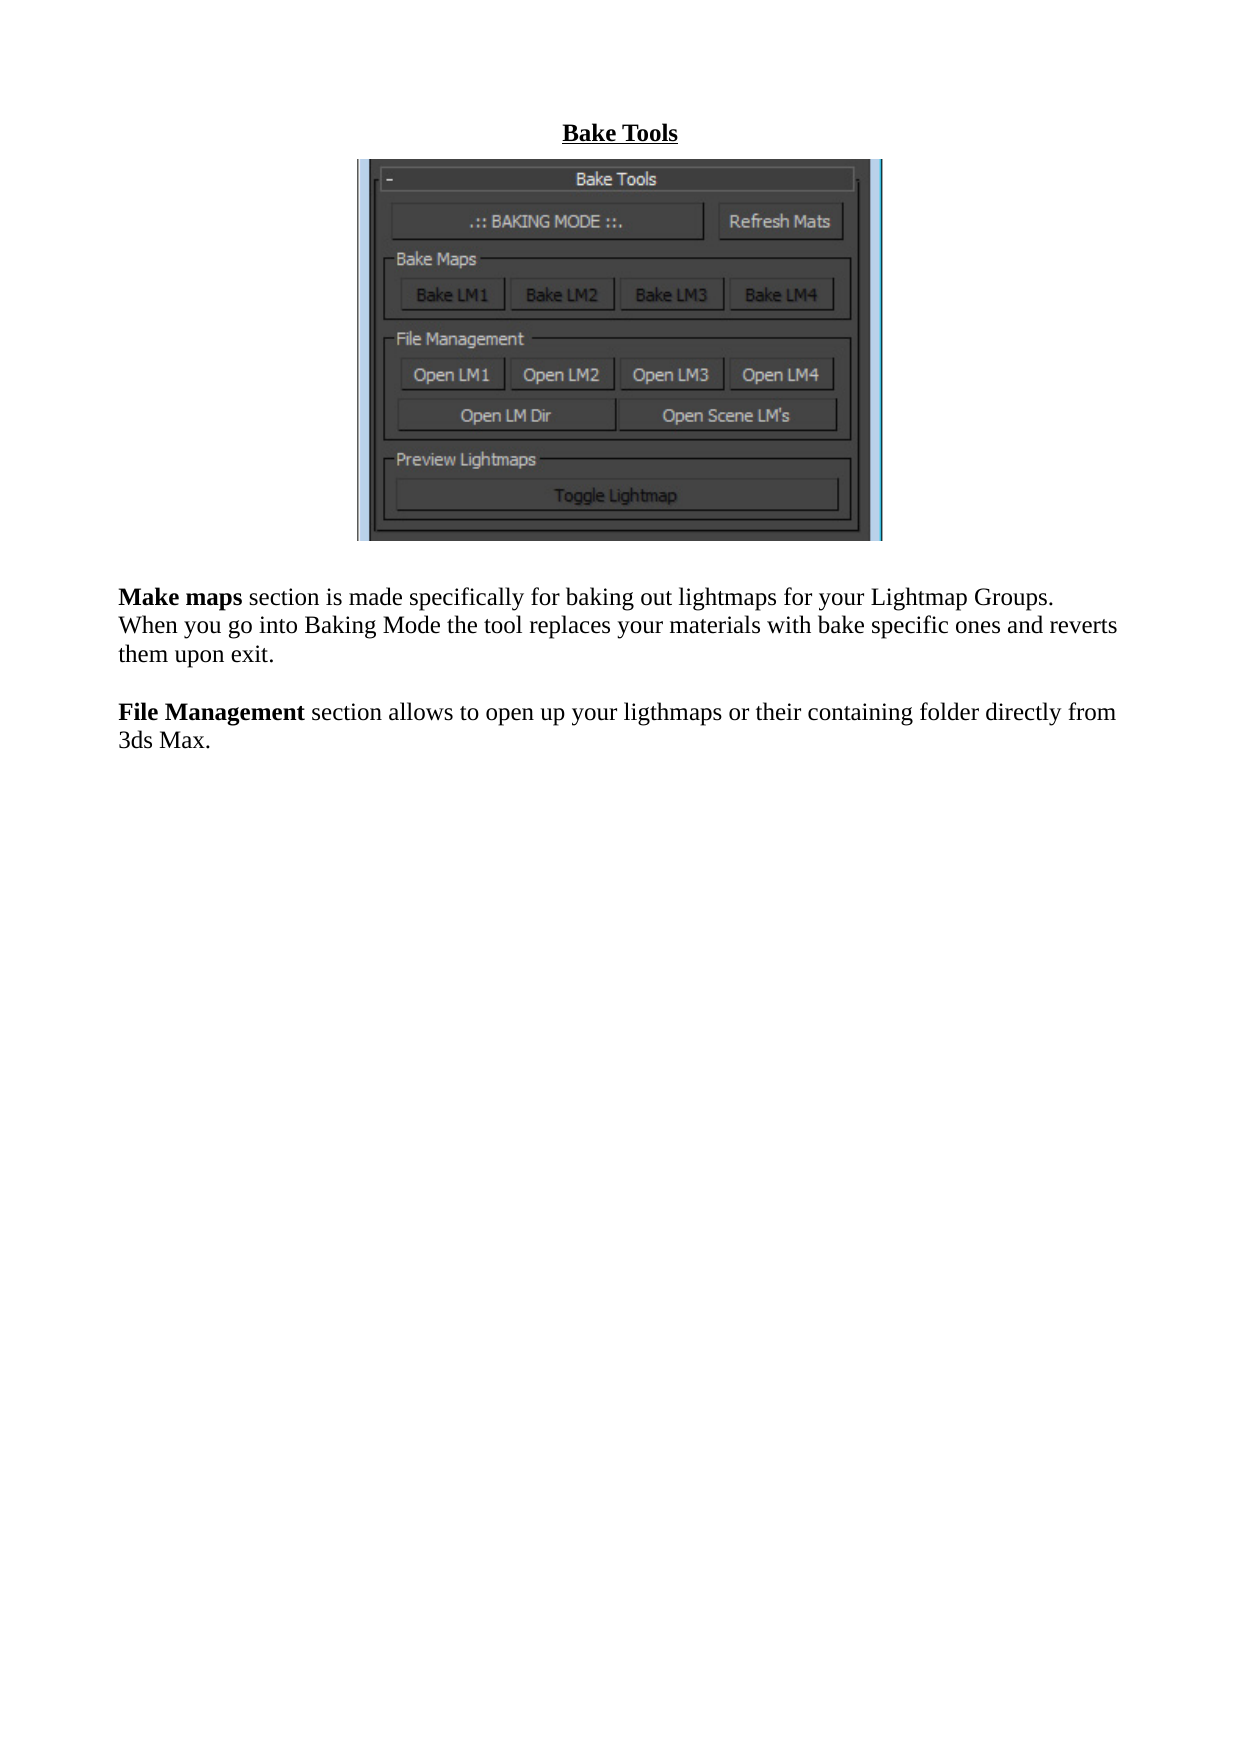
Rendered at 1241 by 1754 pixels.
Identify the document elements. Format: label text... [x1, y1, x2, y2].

text When you go into Baking Mode the tool replaces your materials with bake specific ones and reverts them upon exit. [118, 611, 1122, 668]
text Make maps section is made specifically for baking out lightmaps for your Lightmap Groups. [118, 582, 1122, 611]
picture [357, 159, 883, 541]
text Bake Tools [118, 118, 1122, 147]
text File Management section allows to open up your ligthmaps or their containing folder directly from 3ds Max. [118, 697, 1122, 754]
